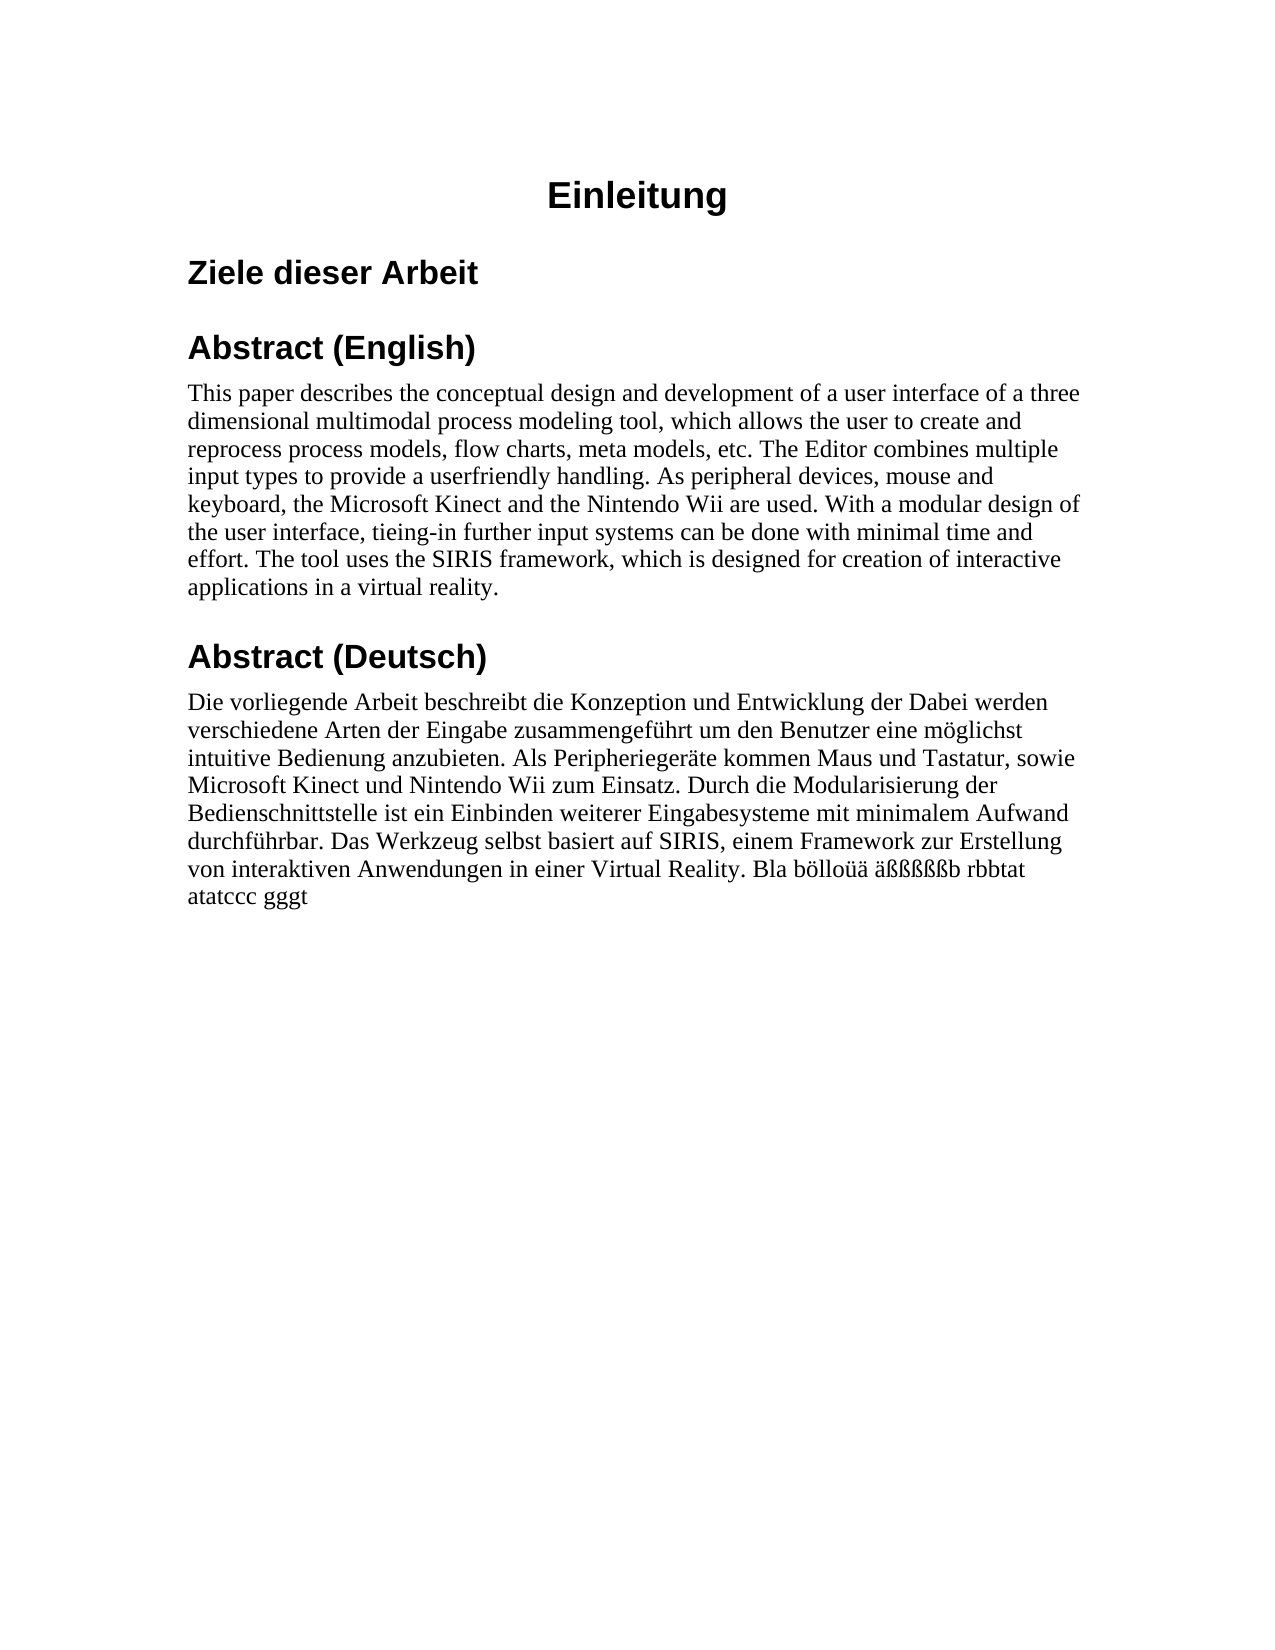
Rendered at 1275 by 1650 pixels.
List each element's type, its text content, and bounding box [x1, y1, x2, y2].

subtitle Abstract (Deutsch) [187, 638, 1087, 676]
subtitle Abstract (English) [187, 329, 1087, 367]
text Die vorliegende Arbeit beschreibt die Konzeption und Entwicklung der Dabei werden verschiedene Arten der Eingabe zusammengeführt um den Benutzer eine möglichst intuitive Bedienung anzubieten. Als Peripheriegeräte kommen Maus und Tastatur, sowie Microsoft Kinect und Nintendo Wii zum Einsatz. Durch die Modularisierung der Bedienschnittstelle ist ein Einbinden weiterer Eingabesysteme mit minimalem Aufwand durchführbar. Das Werkzeug selbst basiert auf SIRIS, einem Framework zur Erstellung von interaktiven Anwendungen in einer Virtual Reality. Bla bölloüä äßßßßßb rbbtat atatccc gggt [187, 688, 1087, 910]
subtitle Ziele dieser Arbeit [187, 254, 1087, 292]
title Einleitung [187, 175, 1087, 217]
text This paper describes the conceptual design and development of a user interface of a three dimensional multimodal process modeling tool, which allows the user to create and reprocess process models, flow charts, meta models, etc. The Editor combines multiple input types to provide a userfriendly handling. As peripheral devices, mouse and keyboard, the Microsoft Kinect and the Nintendo Wii are used. With a modular design of the user interface, tieing-in further input systems can be done with minimal time and effort. The tool uses the SIRIS framework, which is designed for creation of interactive applications in a virtual reality. [187, 379, 1087, 601]
